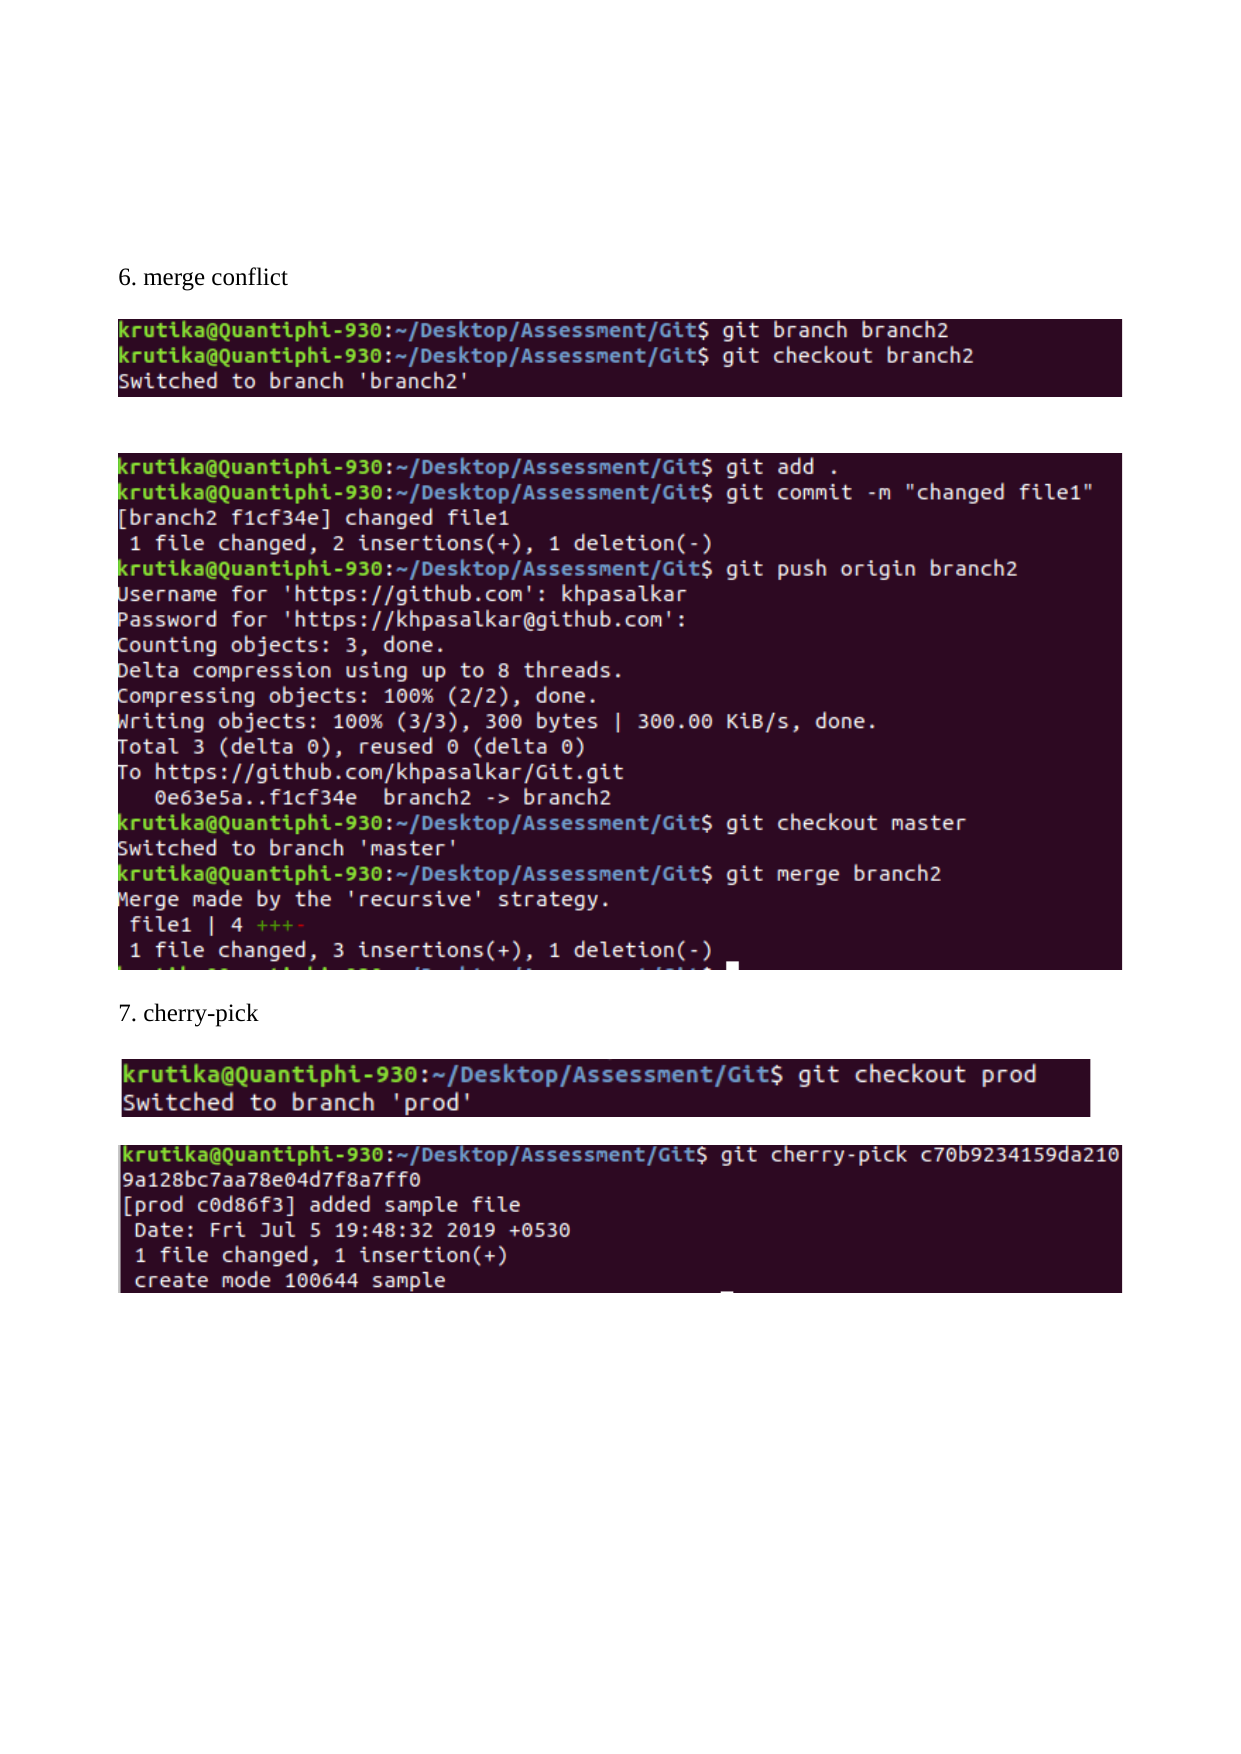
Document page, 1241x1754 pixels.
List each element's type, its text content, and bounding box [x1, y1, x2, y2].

text 7. cherry-pick [118, 998, 1122, 1027]
picture [118, 453, 1123, 970]
text 6. merge conflict [118, 262, 1122, 291]
picture [121, 1059, 1091, 1117]
picture [118, 1145, 1123, 1293]
picture [118, 319, 1123, 397]
